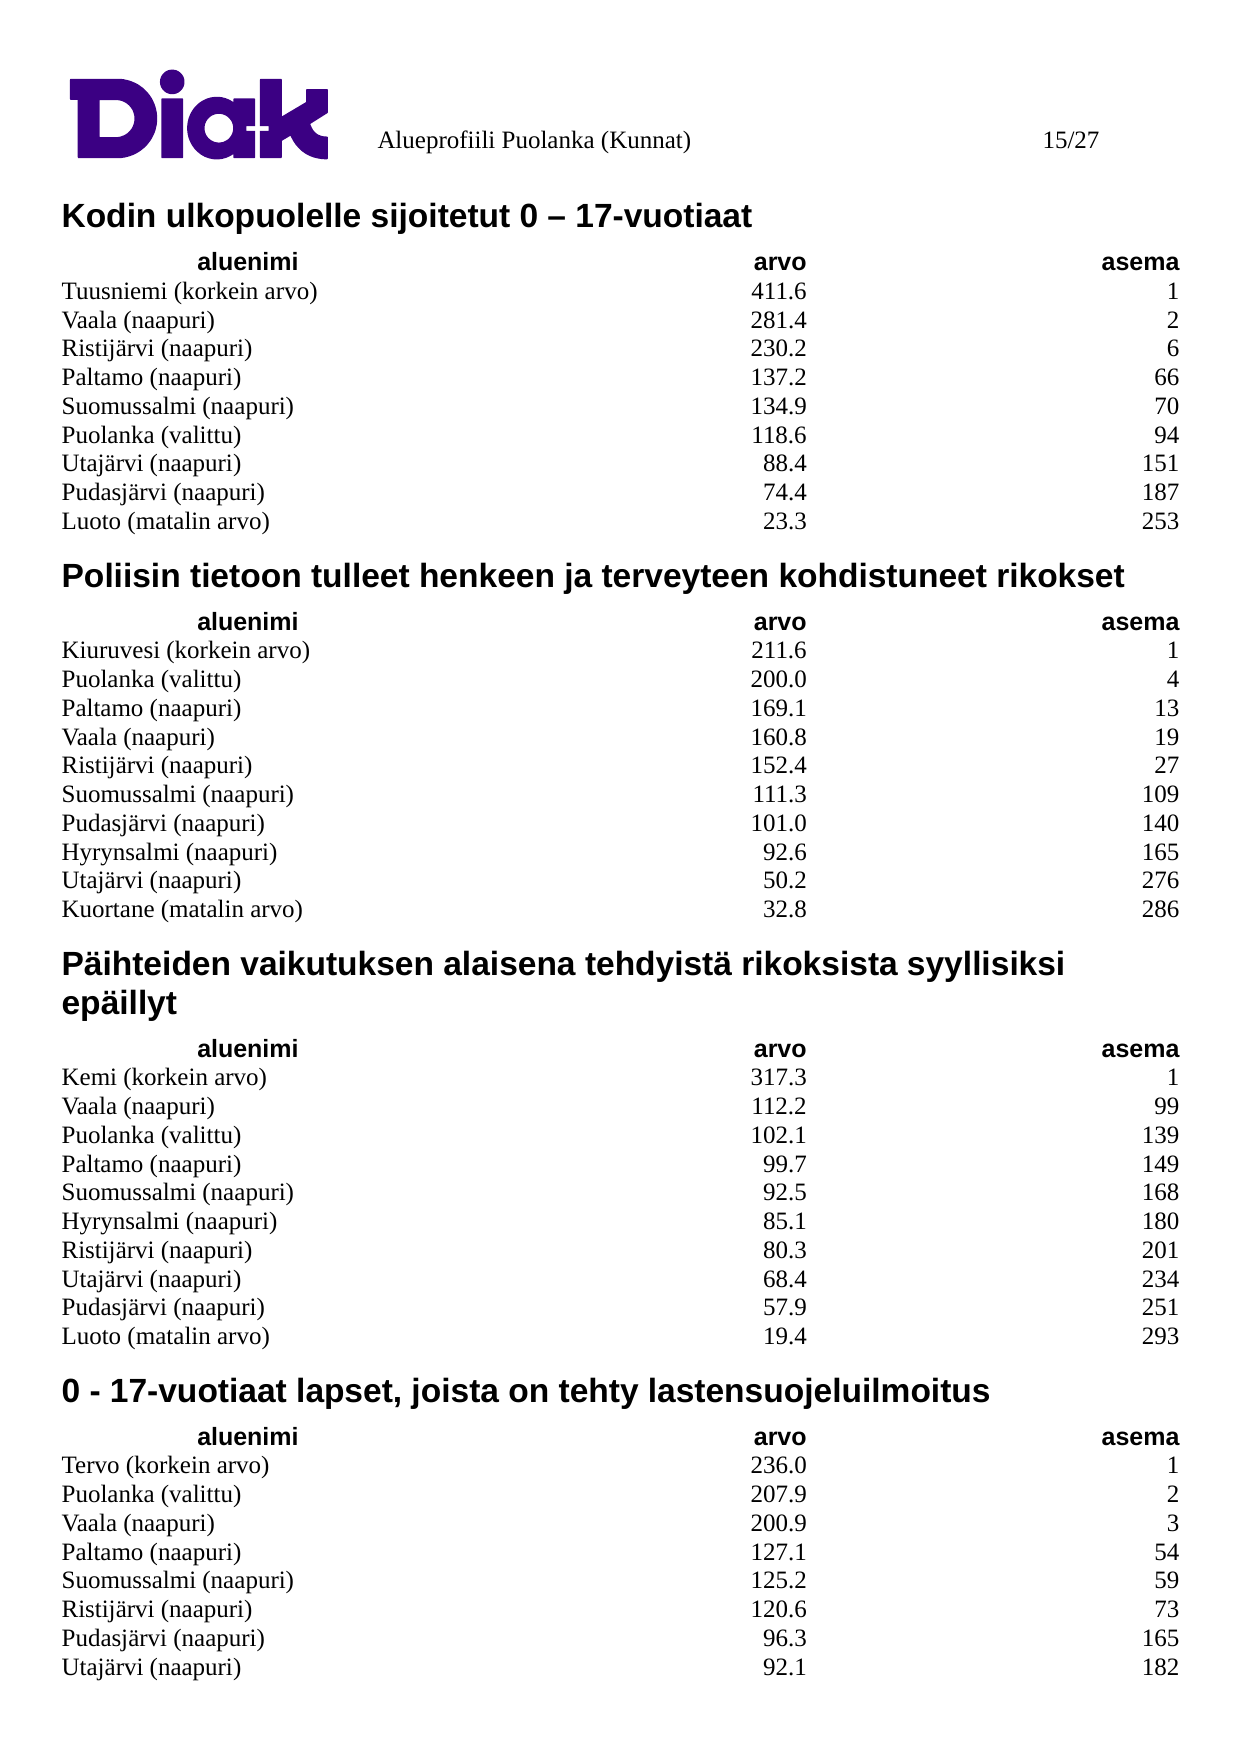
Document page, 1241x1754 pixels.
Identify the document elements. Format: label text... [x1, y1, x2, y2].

table_cell 1 [806, 1451, 1179, 1479]
table_cell 54 [806, 1537, 1179, 1566]
table_cell 19 [806, 722, 1179, 751]
table_cell Kiuruvesi (korkein arvo) [61, 636, 434, 664]
table_cell Vaala (naapuri) [61, 1508, 434, 1537]
table_cell Pudasjärvi (naapuri) [61, 477, 434, 506]
table_cell 111.3 [434, 779, 806, 808]
table_cell 165 [806, 837, 1179, 866]
table_cell 50.2 [434, 866, 806, 894]
table_cell Pudasjärvi (naapuri) [61, 808, 434, 837]
table_cell 2 [806, 305, 1179, 333]
table_cell 411.6 [434, 276, 806, 305]
table_cell Puolanka (valittu) [61, 1120, 434, 1149]
table_cell 57.9 [434, 1293, 806, 1321]
table_header asema [806, 607, 1179, 636]
table_cell 293 [806, 1321, 1179, 1350]
table_cell 201 [806, 1235, 1179, 1264]
table_cell 281.4 [434, 305, 806, 333]
table_cell Vaala (naapuri) [61, 1091, 434, 1120]
table_cell 180 [806, 1206, 1179, 1235]
table_cell Paltamo (naapuri) [61, 1149, 434, 1177]
table_cell 2 [806, 1479, 1179, 1508]
table_cell 99 [806, 1091, 1179, 1120]
table_cell 94 [806, 420, 1179, 448]
table_cell 88.4 [434, 449, 806, 477]
table_cell 253 [806, 506, 1179, 535]
table_cell Paltamo (naapuri) [61, 693, 434, 722]
table_cell 112.2 [434, 1091, 806, 1120]
table_cell 127.1 [434, 1537, 806, 1566]
table_cell Suomussalmi (naapuri) [61, 1566, 434, 1594]
table_cell Luoto (matalin arvo) [61, 506, 434, 535]
table_cell 3 [806, 1508, 1179, 1537]
table_cell Ristijärvi (naapuri) [61, 1235, 434, 1264]
table_header aluenimi [61, 1034, 434, 1062]
table_cell Puolanka (valittu) [61, 1479, 434, 1508]
table_cell 276 [806, 866, 1179, 894]
table_cell Hyrynsalmi (naapuri) [61, 1206, 434, 1235]
table_cell Utajärvi (naapuri) [61, 1652, 434, 1681]
table_cell Vaala (naapuri) [61, 722, 434, 751]
table_cell 234 [806, 1264, 1179, 1292]
table_cell 118.6 [434, 420, 806, 448]
table_cell Luoto (matalin arvo) [61, 1321, 434, 1350]
subtitle 0 - 17-vuotiaat lapset, joista on tehty lastensuojeluilmoitus [61, 1371, 1179, 1409]
table_header asema [806, 1422, 1179, 1451]
table_cell 134.9 [434, 391, 806, 420]
table_cell 286 [806, 894, 1179, 923]
subtitle Päihteiden vaikutuksen alaisena tehdyistä rikoksista syyllisiksi epäillyt [61, 944, 1179, 1021]
table_cell Hyrynsalmi (naapuri) [61, 837, 434, 866]
table_cell 236.0 [434, 1451, 806, 1479]
table_cell 140 [806, 808, 1179, 837]
table_cell 168 [806, 1178, 1179, 1206]
table_cell 102.1 [434, 1120, 806, 1149]
table_cell 1 [806, 276, 1179, 305]
table_cell 85.1 [434, 1206, 806, 1235]
table_cell Kemi (korkein arvo) [61, 1063, 434, 1091]
table_header aluenimi [61, 607, 434, 636]
table_cell 200.0 [434, 664, 806, 693]
table_cell 1 [806, 636, 1179, 664]
table_cell 66 [806, 362, 1179, 391]
table_cell Puolanka (valittu) [61, 420, 434, 448]
table_cell 74.4 [434, 477, 806, 506]
table_cell Ristijärvi (naapuri) [61, 751, 434, 779]
table_cell 92.1 [434, 1652, 806, 1681]
table_cell 149 [806, 1149, 1179, 1177]
table_cell 120.6 [434, 1594, 806, 1623]
table_cell Paltamo (naapuri) [61, 1537, 434, 1566]
table_cell 125.2 [434, 1566, 806, 1594]
subtitle Kodin ulkopuolelle sijoitetut 0 – 17-vuotiaat [61, 196, 1179, 235]
table_cell 99.7 [434, 1149, 806, 1177]
table_cell 207.9 [434, 1479, 806, 1508]
table_cell Vaala (naapuri) [61, 305, 434, 333]
table_cell 80.3 [434, 1235, 806, 1264]
table_cell 27 [806, 751, 1179, 779]
table_cell Utajärvi (naapuri) [61, 449, 434, 477]
table_cell Paltamo (naapuri) [61, 362, 434, 391]
table_cell Ristijärvi (naapuri) [61, 1594, 434, 1623]
table_header arvo [434, 607, 806, 636]
table_cell Kuortane (matalin arvo) [61, 894, 434, 923]
table_header arvo [434, 247, 806, 276]
table_header arvo [434, 1422, 806, 1451]
table_cell 92.6 [434, 837, 806, 866]
table_cell Suomussalmi (naapuri) [61, 1178, 434, 1206]
table_cell 230.2 [434, 334, 806, 362]
table_cell 19.4 [434, 1321, 806, 1350]
table_cell 68.4 [434, 1264, 806, 1292]
table_cell 200.9 [434, 1508, 806, 1537]
table_header asema [806, 247, 1179, 276]
table_cell Tervo (korkein arvo) [61, 1451, 434, 1479]
table_cell 70 [806, 391, 1179, 420]
table_cell 182 [806, 1652, 1179, 1681]
table_header aluenimi [61, 1422, 434, 1451]
subtitle Poliisin tietoon tulleet henkeen ja terveyteen kohdistuneet rikokset [61, 556, 1179, 594]
table_cell Utajärvi (naapuri) [61, 866, 434, 894]
table_cell 169.1 [434, 693, 806, 722]
table_cell 1 [806, 1063, 1179, 1091]
table_cell 165 [806, 1623, 1179, 1652]
table_cell 109 [806, 779, 1179, 808]
table_cell 101.0 [434, 808, 806, 837]
table_cell 32.8 [434, 894, 806, 923]
table_cell 152.4 [434, 751, 806, 779]
table_cell 96.3 [434, 1623, 806, 1652]
table_cell 187 [806, 477, 1179, 506]
table_cell 23.3 [434, 506, 806, 535]
table_cell 4 [806, 664, 1179, 693]
table_header aluenimi [61, 247, 434, 276]
table_cell Pudasjärvi (naapuri) [61, 1623, 434, 1652]
table_cell 59 [806, 1566, 1179, 1594]
table_cell Ristijärvi (naapuri) [61, 334, 434, 362]
table_cell 139 [806, 1120, 1179, 1149]
table_cell 137.2 [434, 362, 806, 391]
table_cell Tuusniemi (korkein arvo) [61, 276, 434, 305]
table_header arvo [434, 1034, 806, 1062]
table_cell Pudasjärvi (naapuri) [61, 1293, 434, 1321]
table_cell Utajärvi (naapuri) [61, 1264, 434, 1292]
table_header asema [806, 1034, 1179, 1062]
table_cell Puolanka (valittu) [61, 664, 434, 693]
table_cell 160.8 [434, 722, 806, 751]
table_cell 251 [806, 1293, 1179, 1321]
table_cell 151 [806, 449, 1179, 477]
table_cell 13 [806, 693, 1179, 722]
table_cell 73 [806, 1594, 1179, 1623]
table_cell Suomussalmi (naapuri) [61, 391, 434, 420]
table_cell 211.6 [434, 636, 806, 664]
table_cell 6 [806, 334, 1179, 362]
table_cell 92.5 [434, 1178, 806, 1206]
table_cell 317.3 [434, 1063, 806, 1091]
table_cell Suomussalmi (naapuri) [61, 779, 434, 808]
